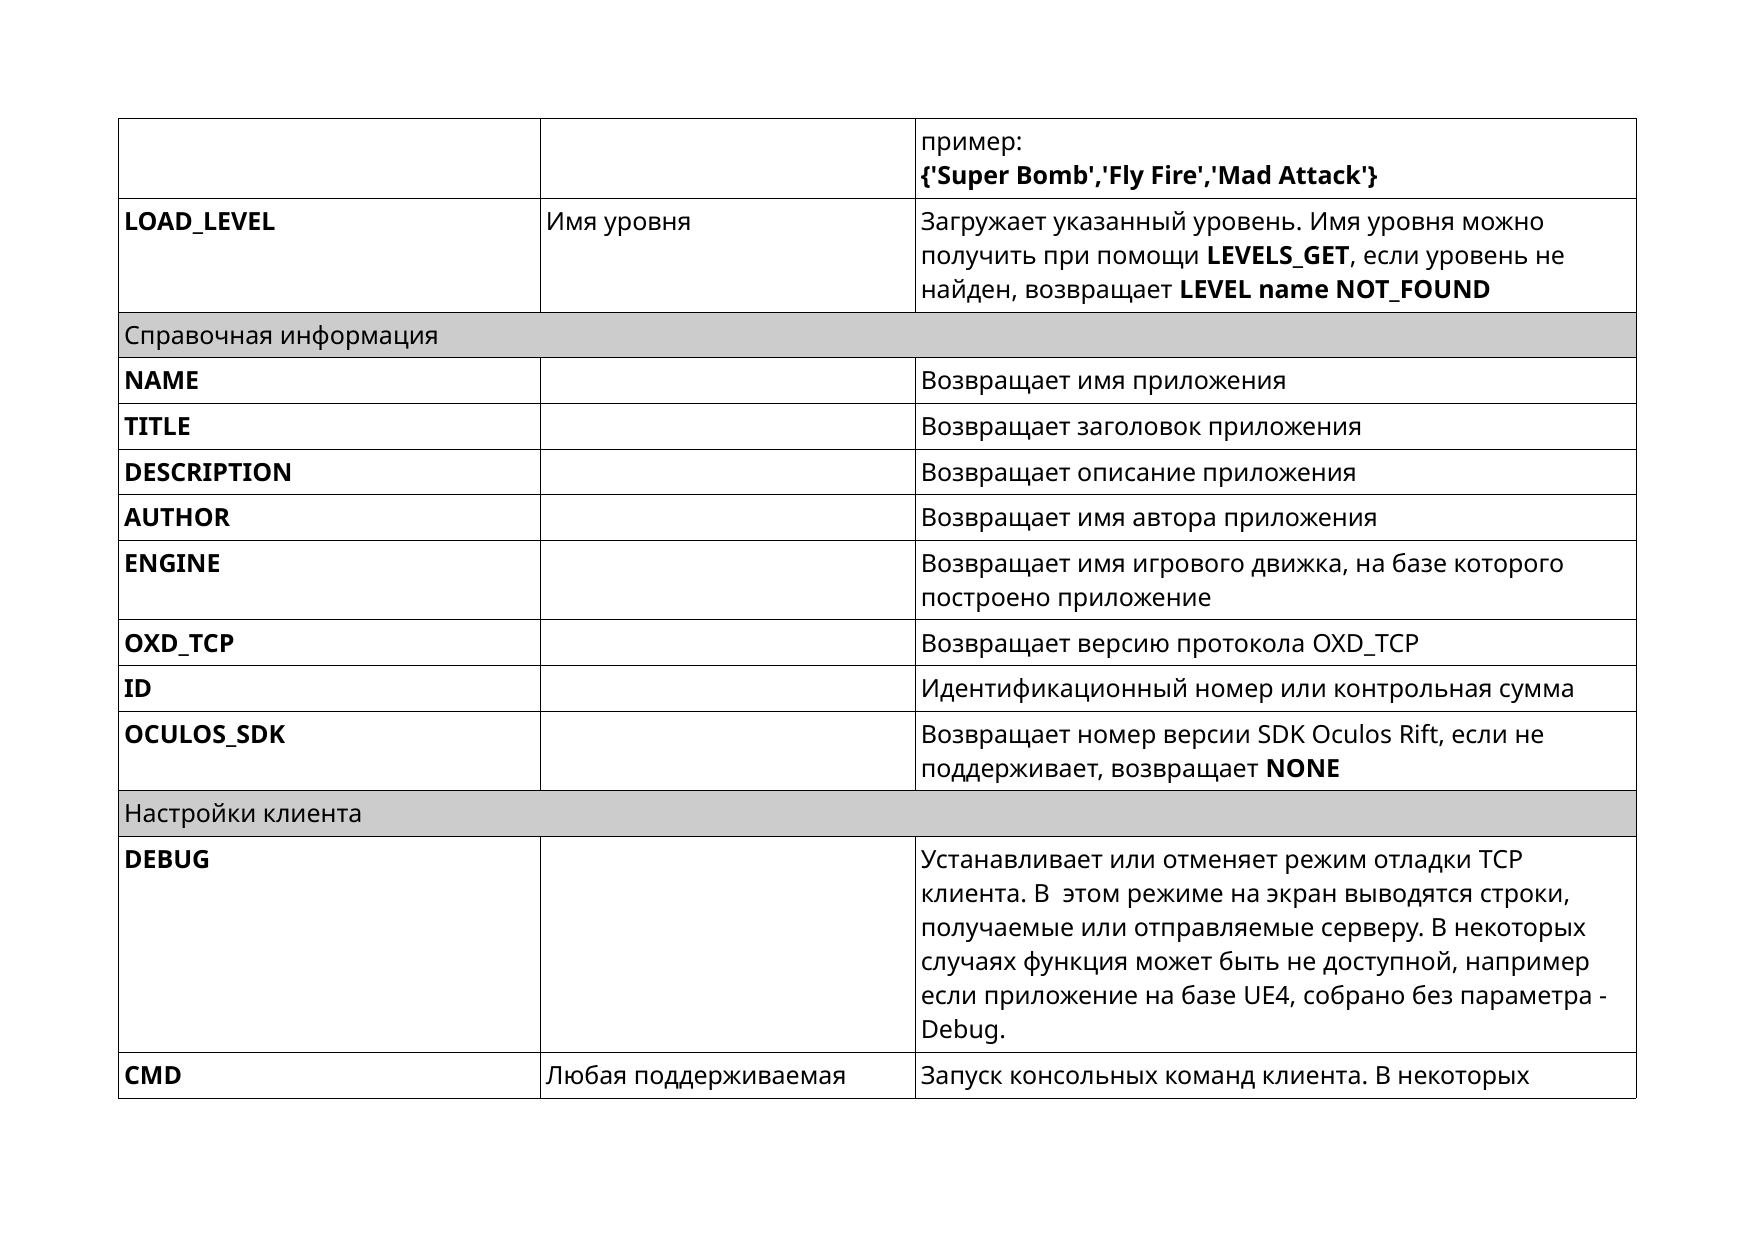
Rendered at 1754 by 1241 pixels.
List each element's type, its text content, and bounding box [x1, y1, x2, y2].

table_cell Настройки клиента [119, 791, 1636, 836]
table_cell Возвращает имя приложения [916, 358, 1636, 403]
table_cell Любая поддерживаемая [541, 1053, 915, 1097]
table_cell Возвращает номер версии SDK Oсulos Rift, если не поддерживает, возвращает NONE [916, 712, 1636, 790]
table_cell [119, 119, 540, 198]
table_cell ID [119, 666, 540, 711]
table_cell CMD [119, 1053, 540, 1097]
table_cell LOAD_LEVEL [119, 199, 540, 312]
table_cell [541, 495, 915, 540]
table_cell пример: {'Super Bomb','Fly Fire','Mad Attack'} [916, 119, 1636, 198]
table_cell Возвращает имя игрового движка, на базе которого построено приложение [916, 541, 1636, 619]
table_cell [541, 620, 915, 665]
table_cell [541, 837, 915, 1052]
table_cell TITLE [119, 404, 540, 448]
table_cell Возвращает имя автора приложения [916, 495, 1636, 540]
table_cell Идентификационный номер или контрольная сумма [916, 666, 1636, 711]
table_cell DEBUG [119, 837, 540, 1052]
table_cell Устанавливает или отменяет режим отладки TCP клиента. В этом режиме на экран выводятся строки, получаемые или отправляемые серверу. В некоторых случаях функция может быть не доступной, например если приложение на базе UE4, собрано без параметра -Debug. [916, 837, 1636, 1052]
table_cell [541, 119, 915, 198]
table_cell Имя уровня [541, 199, 915, 312]
table_cell Справочная информация [119, 313, 1636, 357]
table_cell OXD_TCP [119, 620, 540, 665]
table_cell NAME [119, 358, 540, 403]
table_cell [541, 666, 915, 711]
table_cell Возвращает заголовок приложения [916, 404, 1636, 448]
table_cell AUTHOR [119, 495, 540, 540]
table_cell Возвращает версию протокола OXD_TCP [916, 620, 1636, 665]
table_cell [541, 712, 915, 790]
table_cell ENGINE [119, 541, 540, 619]
table_cell [541, 450, 915, 494]
table_cell Загружает указанный уровень. Имя уровня можно получить при помощи LEVELS_GET, если уровень не найден, возвращает LEVEL name NOT_FOUND [916, 199, 1636, 312]
table_cell DESCRIPTION [119, 450, 540, 494]
table_cell [541, 358, 915, 403]
table_cell Возвращает описание приложения [916, 450, 1636, 494]
table_cell OCULOS_SDK [119, 712, 540, 790]
table_cell [541, 404, 915, 448]
table_cell Запуск консольных команд клиента. В некоторых [916, 1053, 1636, 1097]
table_cell [541, 541, 915, 619]
